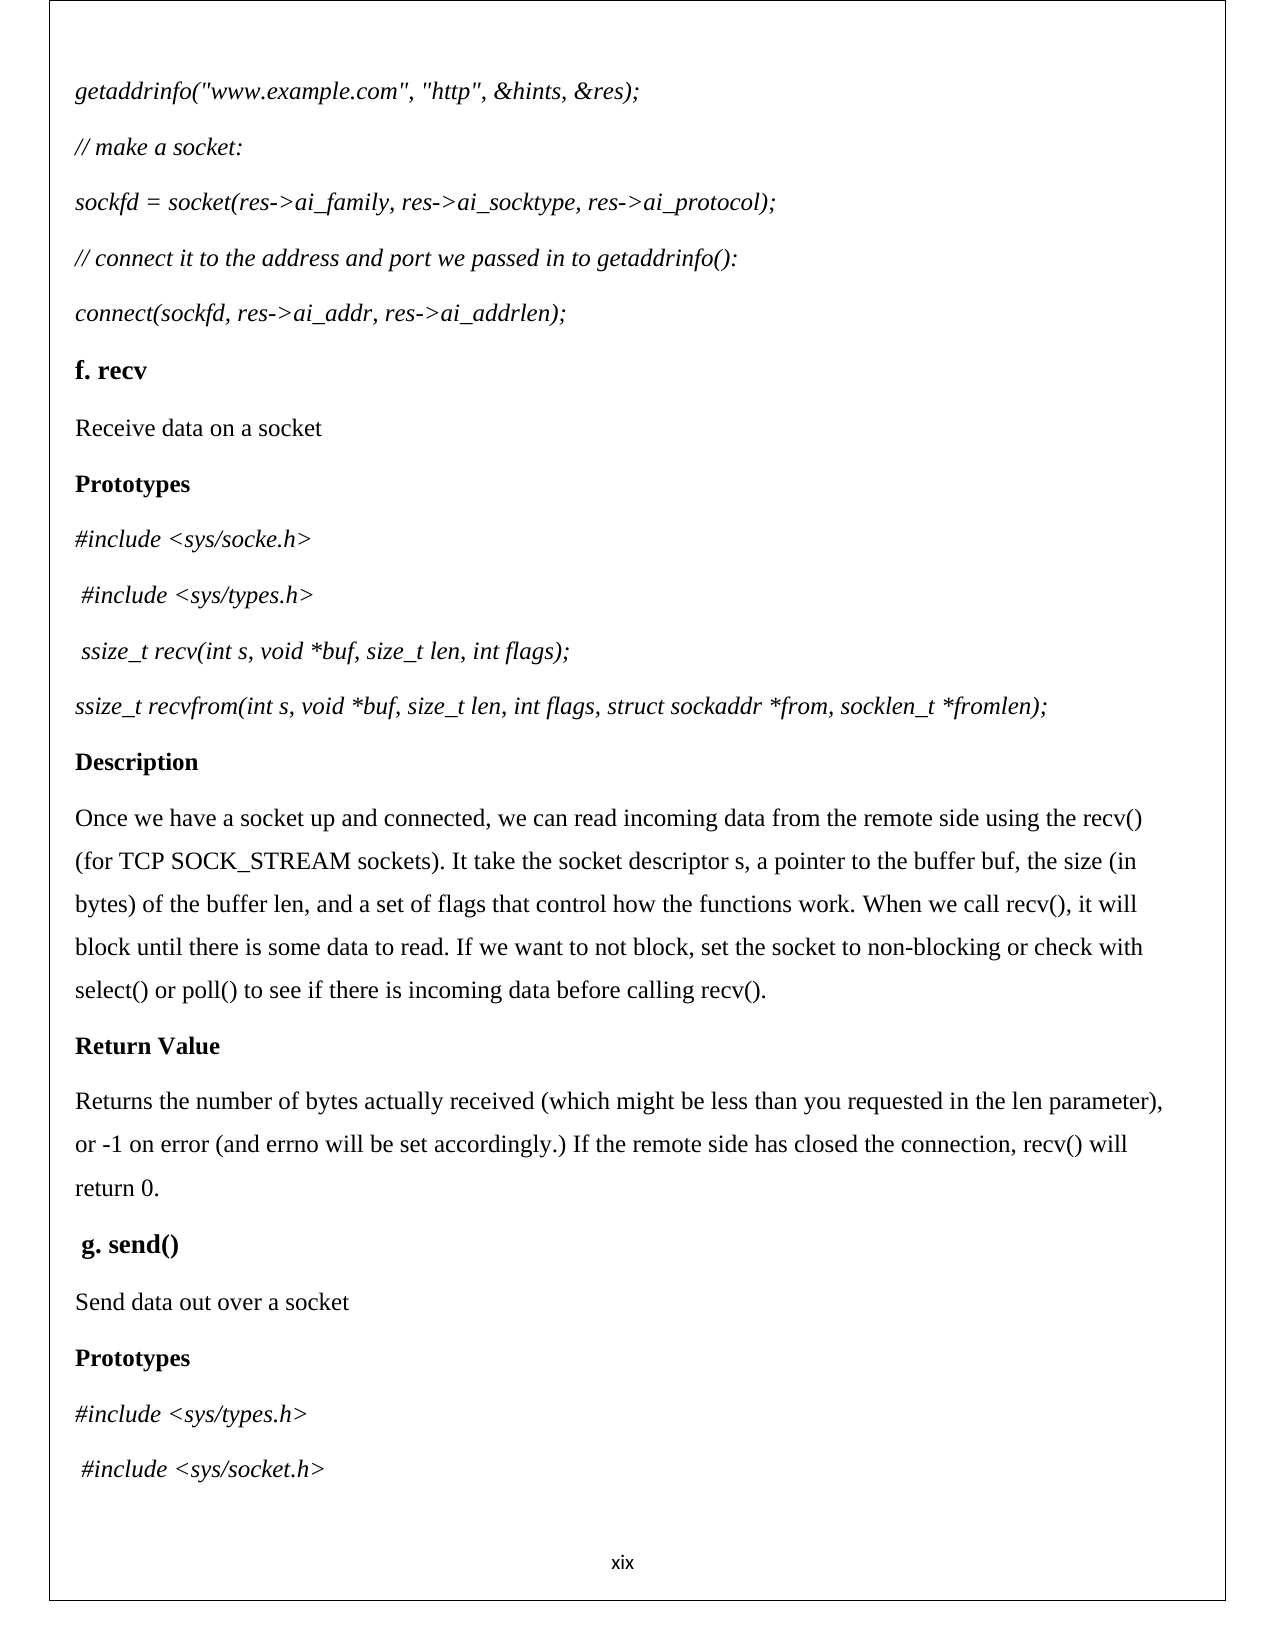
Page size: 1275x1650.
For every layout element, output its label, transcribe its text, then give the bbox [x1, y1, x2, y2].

text // make a socket: [75, 132, 1170, 160]
text getaddrinfo("www.example.com", "http", &hints, &res); [75, 76, 1170, 105]
text Description [75, 747, 1170, 776]
text g. send() [75, 1228, 1170, 1259]
text #include <sys/types.h> [75, 580, 1170, 609]
text Prototypes [75, 1343, 1170, 1372]
text #include <sys/types.h> [75, 1399, 1170, 1427]
text Prototypes [75, 469, 1170, 498]
text #include <sys/socke.h> [75, 524, 1170, 553]
text sockfd = socket(res->ai_family, res->ai_socktype, res->ai_protocol); [75, 187, 1170, 216]
text Receive data on a socket [75, 413, 1170, 442]
text Send data out over a socket [75, 1287, 1170, 1316]
text Return Value [75, 1031, 1170, 1059]
text ssize_t recv(int s, void *buf, size_t len, int flags); [75, 636, 1170, 664]
text ssize_t recvfrom(int s, void *buf, size_t len, int flags, struct sockaddr *from, socklen_t *fromlen); [75, 691, 1170, 720]
text #include <sys/socket.h> [75, 1454, 1170, 1483]
text connect(sockfd, res->ai_addr, res->ai_addrlen); [75, 298, 1170, 327]
text // connect it to the address and port we passed in to getaddrinfo(): [75, 243, 1170, 272]
text f. recv [75, 354, 1170, 385]
text Returns the number of bytes actually received (which might be less than you requested in the len parameter), or -1 on error (and errno will be set accordingly.) If the remote side has closed the connection, recv() will return 0. [75, 1086, 1170, 1201]
text Once we have a socket up and connected, we can read incoming data from the remote side using the recv() (for TCP SOCK_STREAM sockets). It take the socket descriptor s, a pointer to the buffer buf, the size (in bytes) of the buffer len, and a set of flags that control how the functions work. When we call recv(), it will block until there is some data to read. If we want to not block, set the socket to non-blocking or check with select() or poll() to see if there is incoming data before calling recv(). [75, 803, 1170, 1004]
